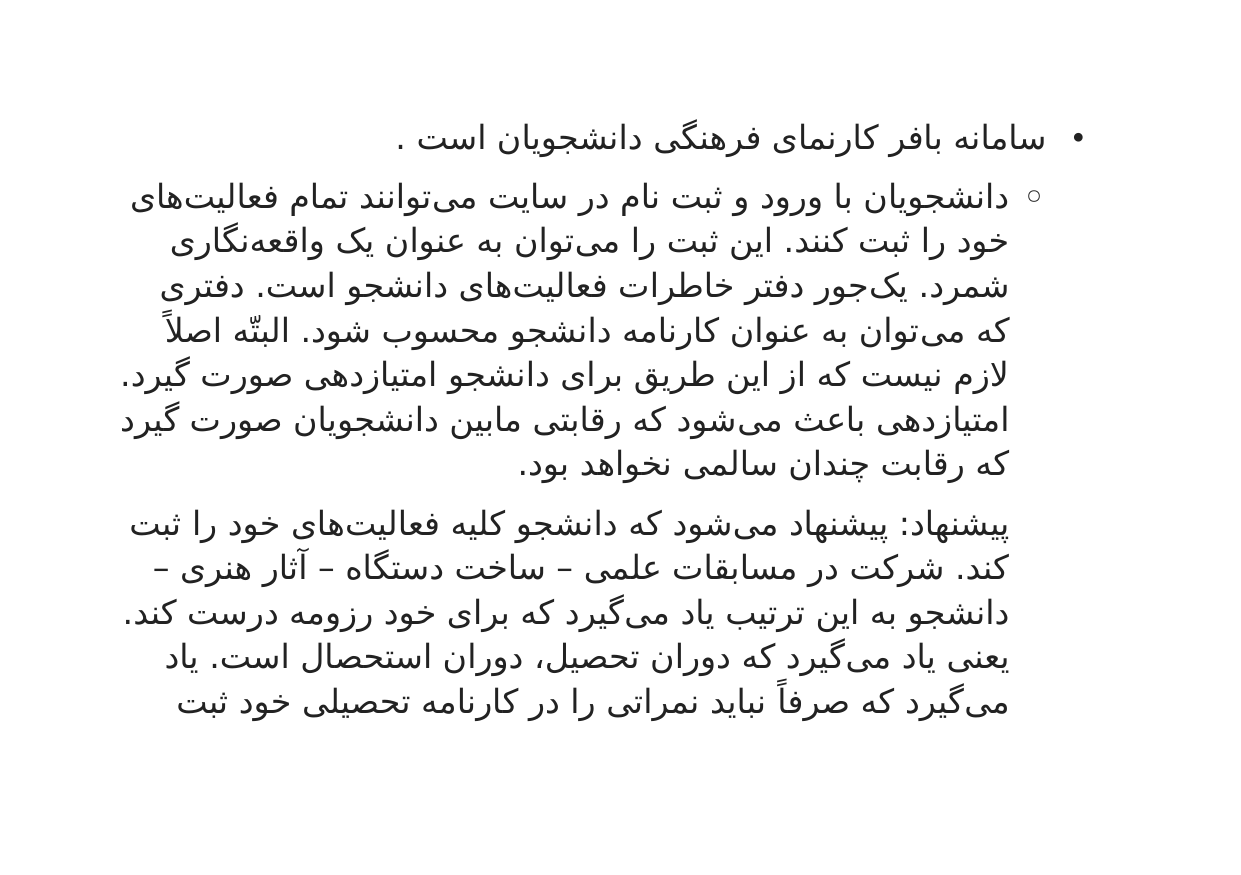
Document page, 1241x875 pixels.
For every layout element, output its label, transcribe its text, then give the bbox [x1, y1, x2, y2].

list دانشجویان با ورود و ثبت نام در سایت می‌توانند تمام فعالیت‌های خود را ثبت کنند. این ثبت را می‌توان به عنوان یک واقعه‌نگاری شمرد. یک‌جور دفتر خاطرات فعالیت‌های دانشجو است. دفتری که می‌توان به عنوان کارنامه دانشجو محسوب شود. البتّه اصلاً لازم نیست که از این طریق برای دانشجو امتیازدهی صورت گیرد. امتیازدهی باعث می‌شود که رقابتی مابین دانشجویان صورت گیرد که رقابت چندان سالمی نخواهد بود. [118, 177, 1047, 484]
list سامانه بافر کارنمای فرهنگی دانشجویان است . [118, 118, 1084, 157]
list پیشنهاد: پیشنهاد می‌شود که دانشجو کلیه فعالیت‌های خود را ثبت کند. شرکت در مسابقات علمی – ساخت دستگاه – آثار هنری – دانشجو به این ترتیب یاد می‌گیرد که برای خود رزومه درست کند. یعنی یاد می‌گیرد که دوران تحصیل، دوران استحصال است. یاد می‌گیرد که صرفاً نباید نمراتی را در کارنامه تحصیلی خود ثبت [118, 504, 1047, 721]
